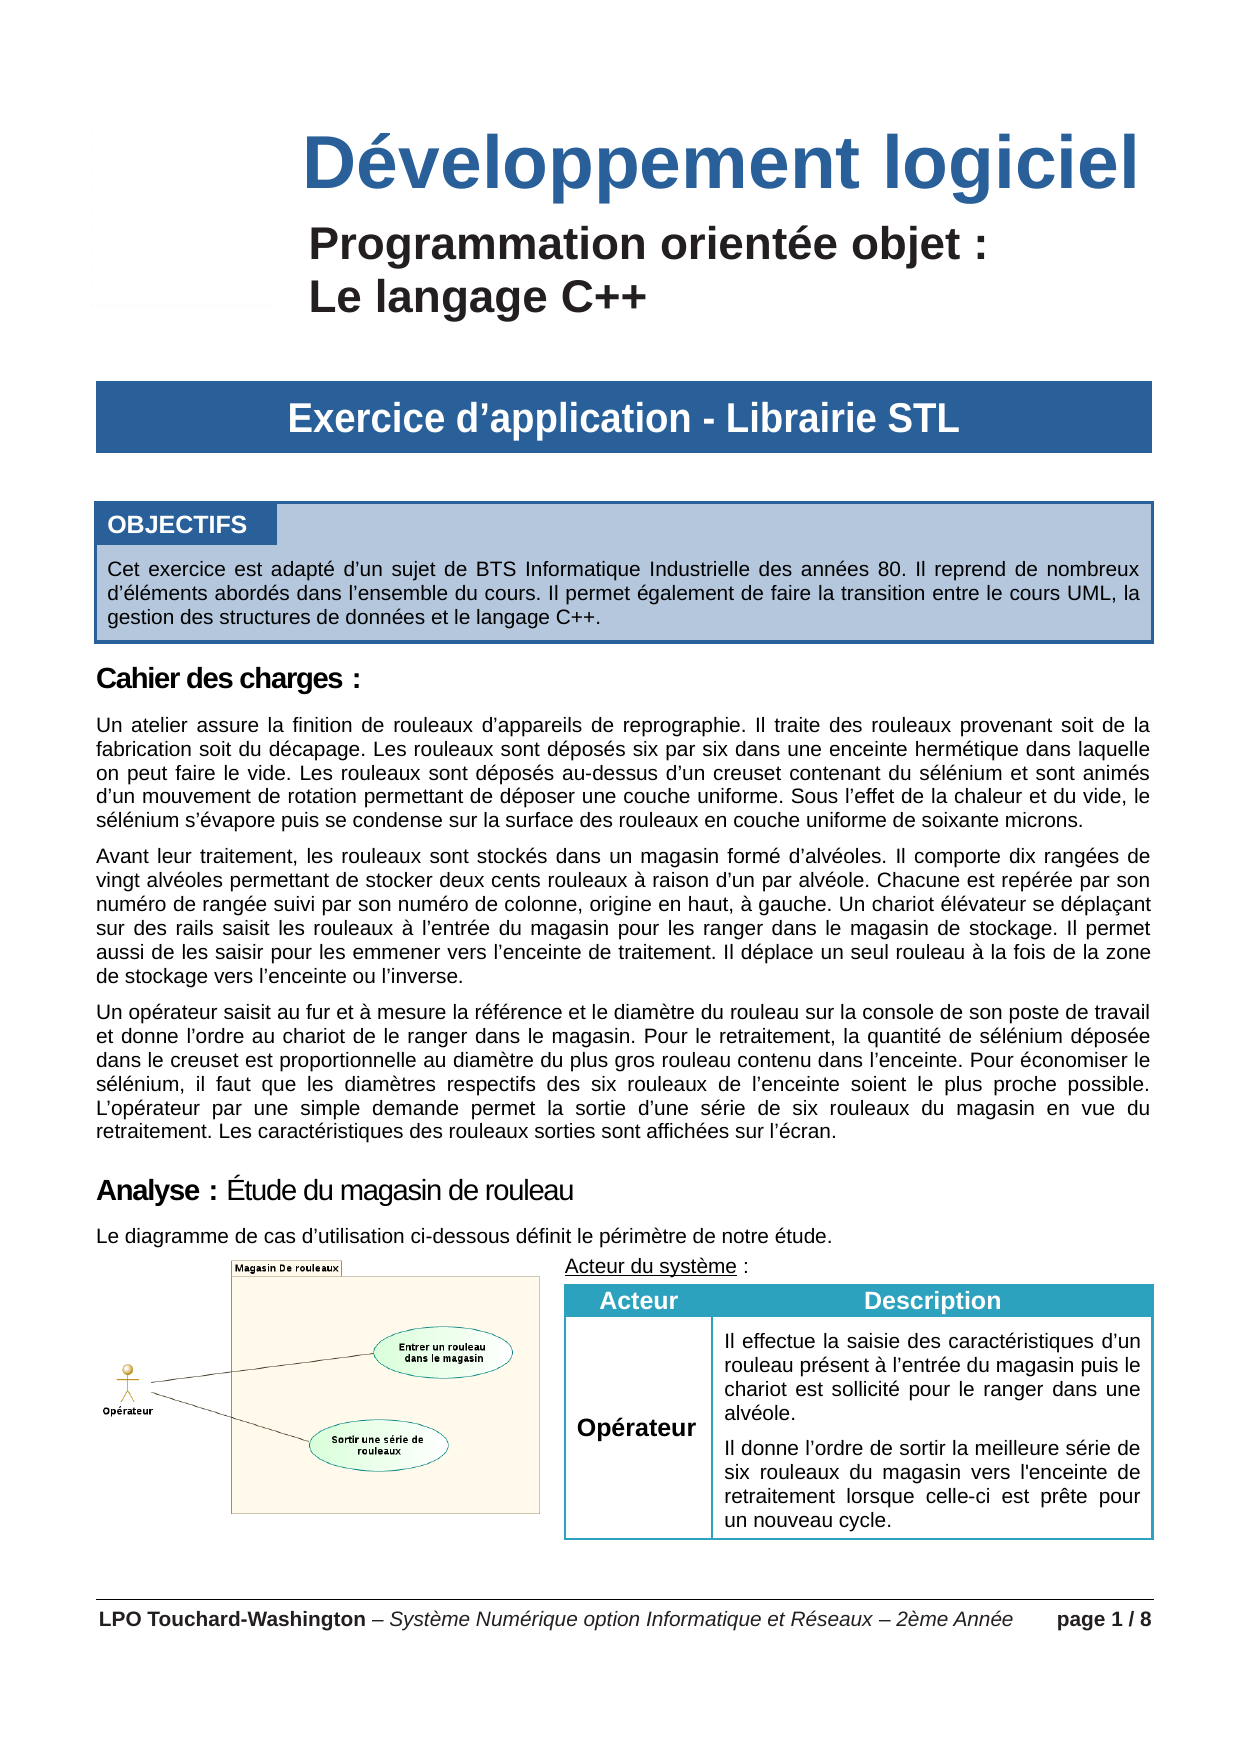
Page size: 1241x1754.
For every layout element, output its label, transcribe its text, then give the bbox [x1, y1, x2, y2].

table_header Description [712, 1286, 1151, 1315]
text Acteur du système : [547, 1254, 1152, 1278]
text Un opérateur saisit au fur et à mesure la référence et le diamètre du rouleau sur la console de son poste de travail et donne l’ordre au chariot de le ranger dans le magasin. Pour le retraitement, la quantité de sélénium déposée dans le creuset est proportionnelle au diamètre du plus gros rouleau contenu dans l’enceinte. Pour économiser le sélénium, il faut que les diamètres respectifs des six rouleaux de l’enceinte soient le plus proche possible. L’opérateur par une simple demande permet la sortie d’une série de six rouleaux du magasin en vue du retraitement. Les caractéristiques des rouleaux sorties sont affichées sur l’écran. [96, 999, 1152, 1143]
subtitle Analyse : Étude du magasin de rouleau [96, 1173, 1152, 1206]
subtitle Programmation orientée objet : Le langage C++ [308, 217, 1152, 322]
table_cell Il effectue la saisie des caractéristiques d’un rouleau présent à l’entrée du magasin puis le chariot est sollicité pour le ranger dans une alvéole. Il donne l’ordre de sortir la meilleure série de six rouleaux du magasin vers l'enceinte de retraitement lorsque celle-ci est prête pour un nouveau cycle. [713, 1317, 1151, 1538]
table_header Acteur [566, 1286, 712, 1315]
text Exercice d’application - Librairie STL [96, 381, 1152, 453]
table_header [277, 504, 1151, 545]
text Avant leur traitement, les rouleaux sont stockés dans un magasin formé d’alvéoles. Il comporte dix rangées de vingt alvéoles permettant de stocker deux cents rouleaux à raison d’un par alvéole. Chacune est repérée par son numéro de rangée suivi par son numéro de colonne, origine en haut, à gauche. Un chariot élévateur se déplaçant sur des rails saisit les rouleaux à l’entrée du magasin pour les ranger dans le magasin de stockage. Il permet aussi de les saisir pour les emmener vers l’enceinte de traitement. Il déplace un seul rouleau à la fois de la zone de stockage vers l’enceinte ou l’inverse. [96, 844, 1152, 988]
text Un atelier assure la finition de rouleaux d’appareils de reprographie. Il traite des rouleaux provenant soit de la fabrication soit du décapage. Les rouleaux sont déposés six par six dans une enceinte hermétique dans laquelle on peut faire le vide. Les rouleaux sont déposés au-dessus d’un creuset contenant du sélénium et sont animés d’un mouvement de rotation permettant de déposer une couche uniforme. Sous l’effet de la chaleur et du vide, le sélénium s’évapore puis se condense sur la surface des rouleaux en couche uniforme de soixante microns. [96, 712, 1152, 832]
subtitle Cahier des charges : [96, 661, 1152, 695]
text Le diagramme de cas d’utilisation ci-dessous définit le périmètre de notre étude. [96, 1224, 1152, 1248]
table_header OBJECTIFS [97, 504, 277, 545]
table_cell Cet exercice est adapté d’un sujet de BTS Informatique Industrielle des années 80. Il reprend de nombreux d’éléments abordés dans l’ensemble du cours. Il permet également de faire la transition entre le cours UML, la gestion des structures de données et le langage C++. [97, 545, 1151, 640]
table_cell Opérateur [566, 1317, 711, 1538]
picture [95, 1253, 547, 1521]
subtitle Développement logiciel [302, 118, 1152, 204]
